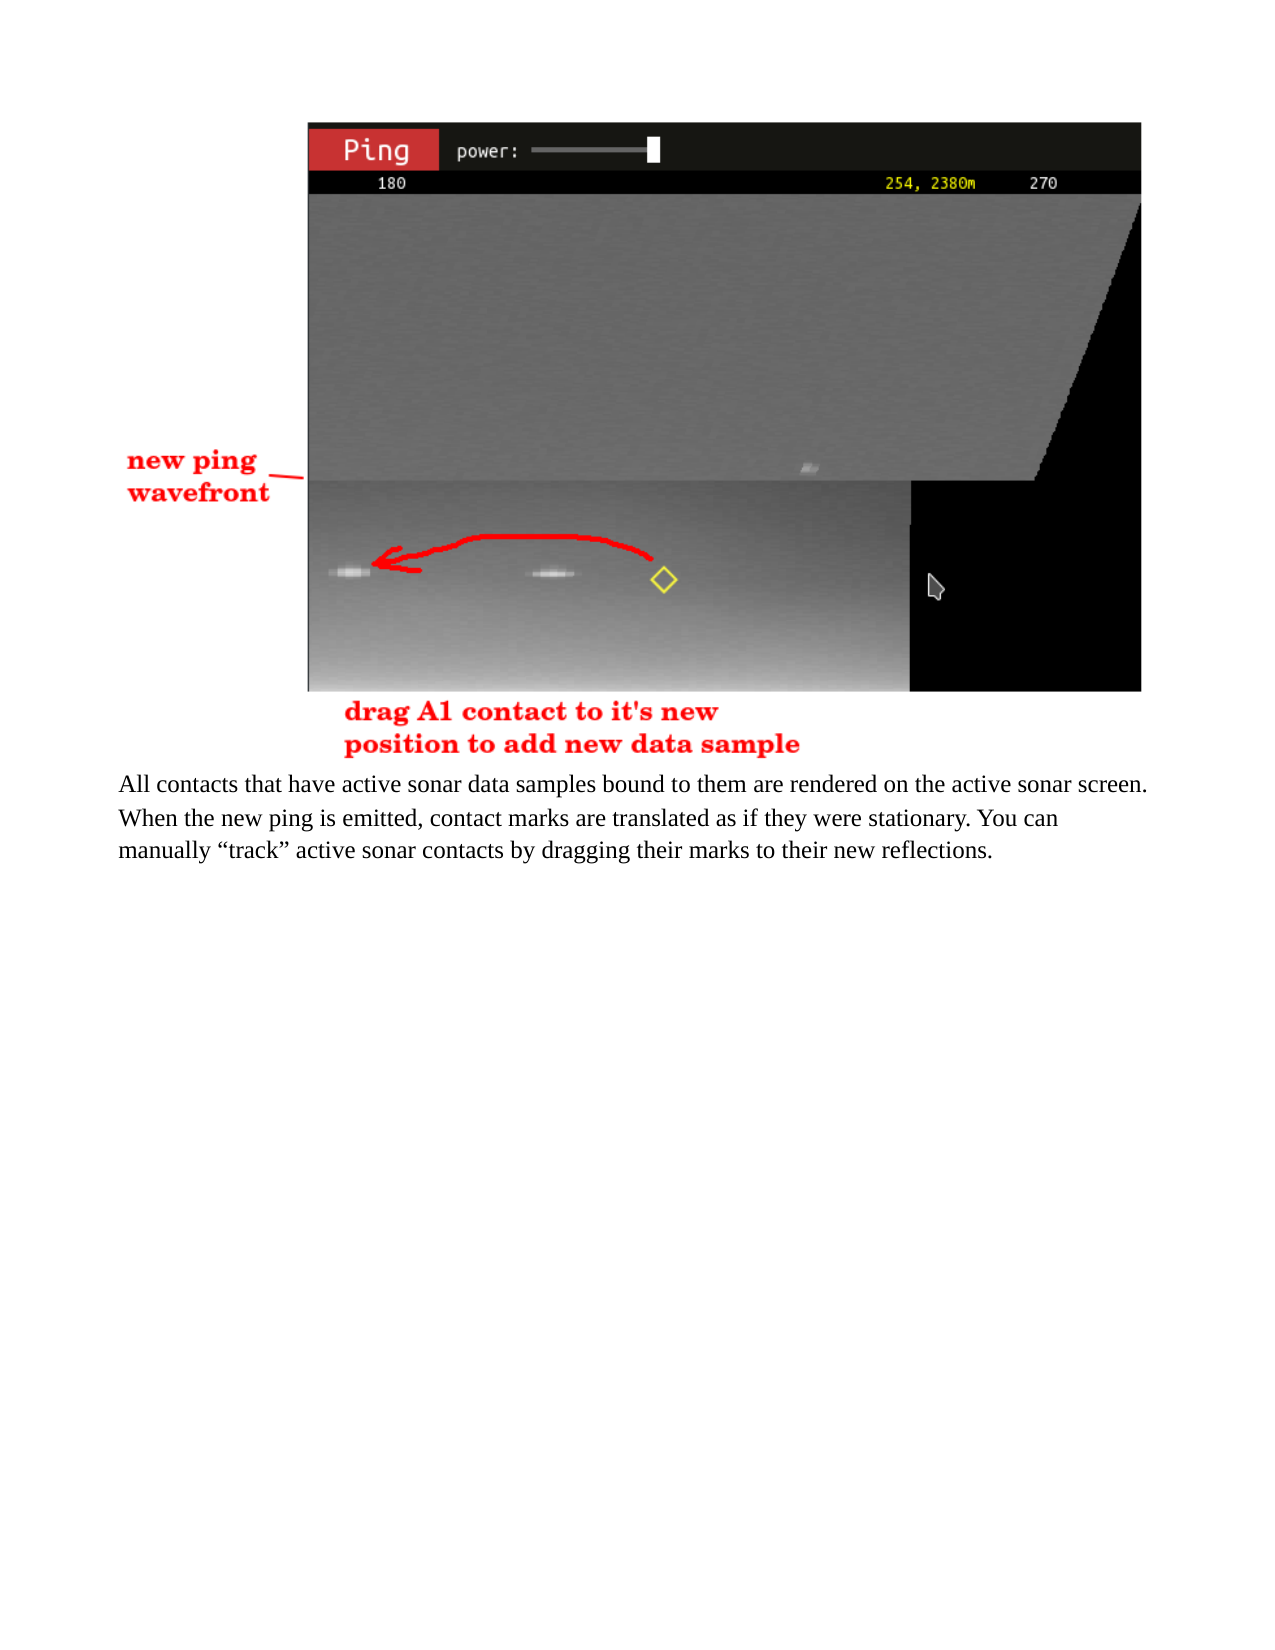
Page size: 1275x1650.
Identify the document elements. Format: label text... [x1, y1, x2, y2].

picture [118, 103, 1157, 766]
text All contacts that have active sonar data samples bound to them are rendered on the active sonar screen. When the new ping is emitted, contact marks are translated as if they were stationary. You can manually “track” active sonar contacts by dragging their marks to their new reflections. [118, 766, 1157, 864]
